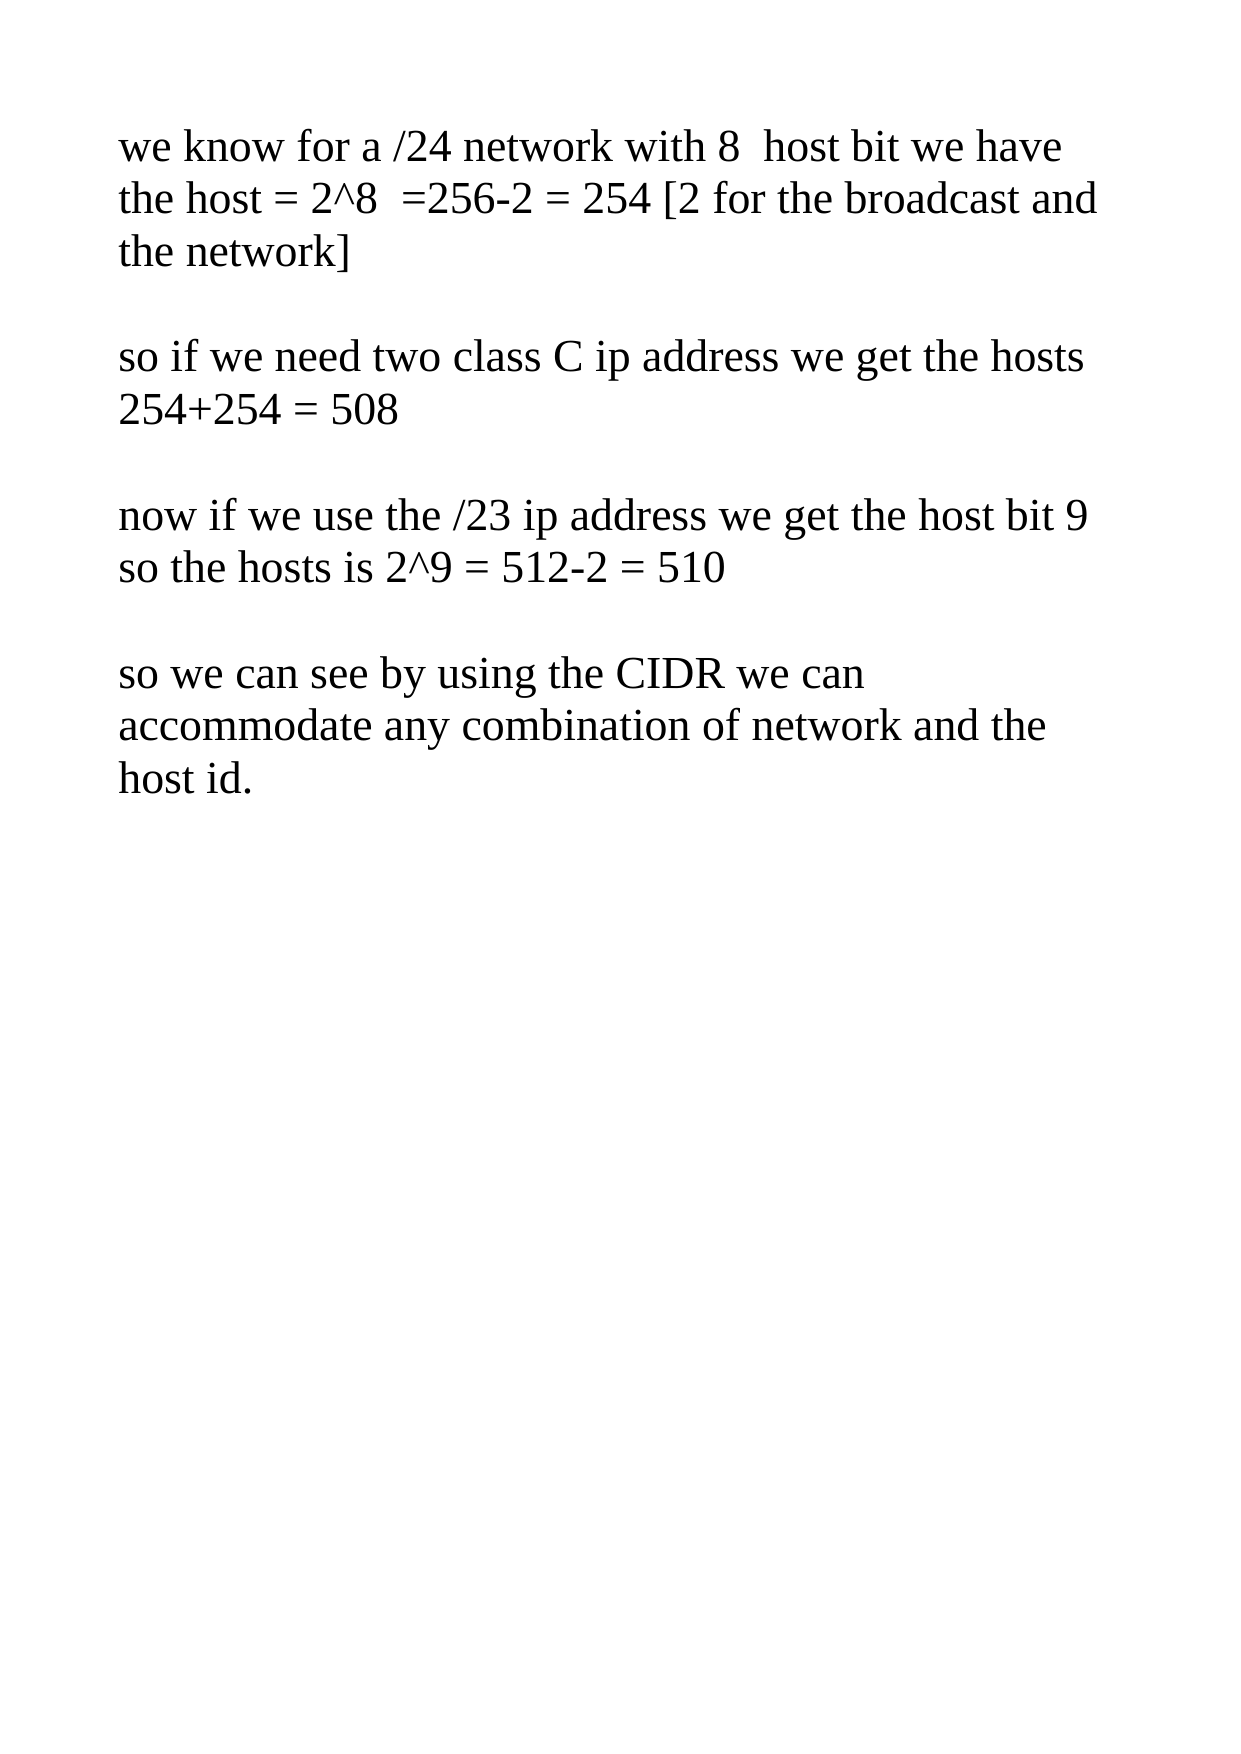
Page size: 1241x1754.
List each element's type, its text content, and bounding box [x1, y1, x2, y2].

text so we can see by using the CIDR we can accommodate any combination of network and the host id. [118, 645, 1122, 803]
text so the hosts is 2^9 = 512-2 = 510 [118, 540, 1122, 592]
text now if we use the /23 ip address we get the host bit 9 [118, 487, 1122, 540]
text so if we need two class C ip address we get the hosts [118, 329, 1122, 382]
text we know for a /24 network with 8 host bit we have the host = 2^8 =256-2 = 254 [2 for the broadcast and the network] [118, 118, 1122, 276]
text 254+254 = 508 [118, 382, 1122, 434]
